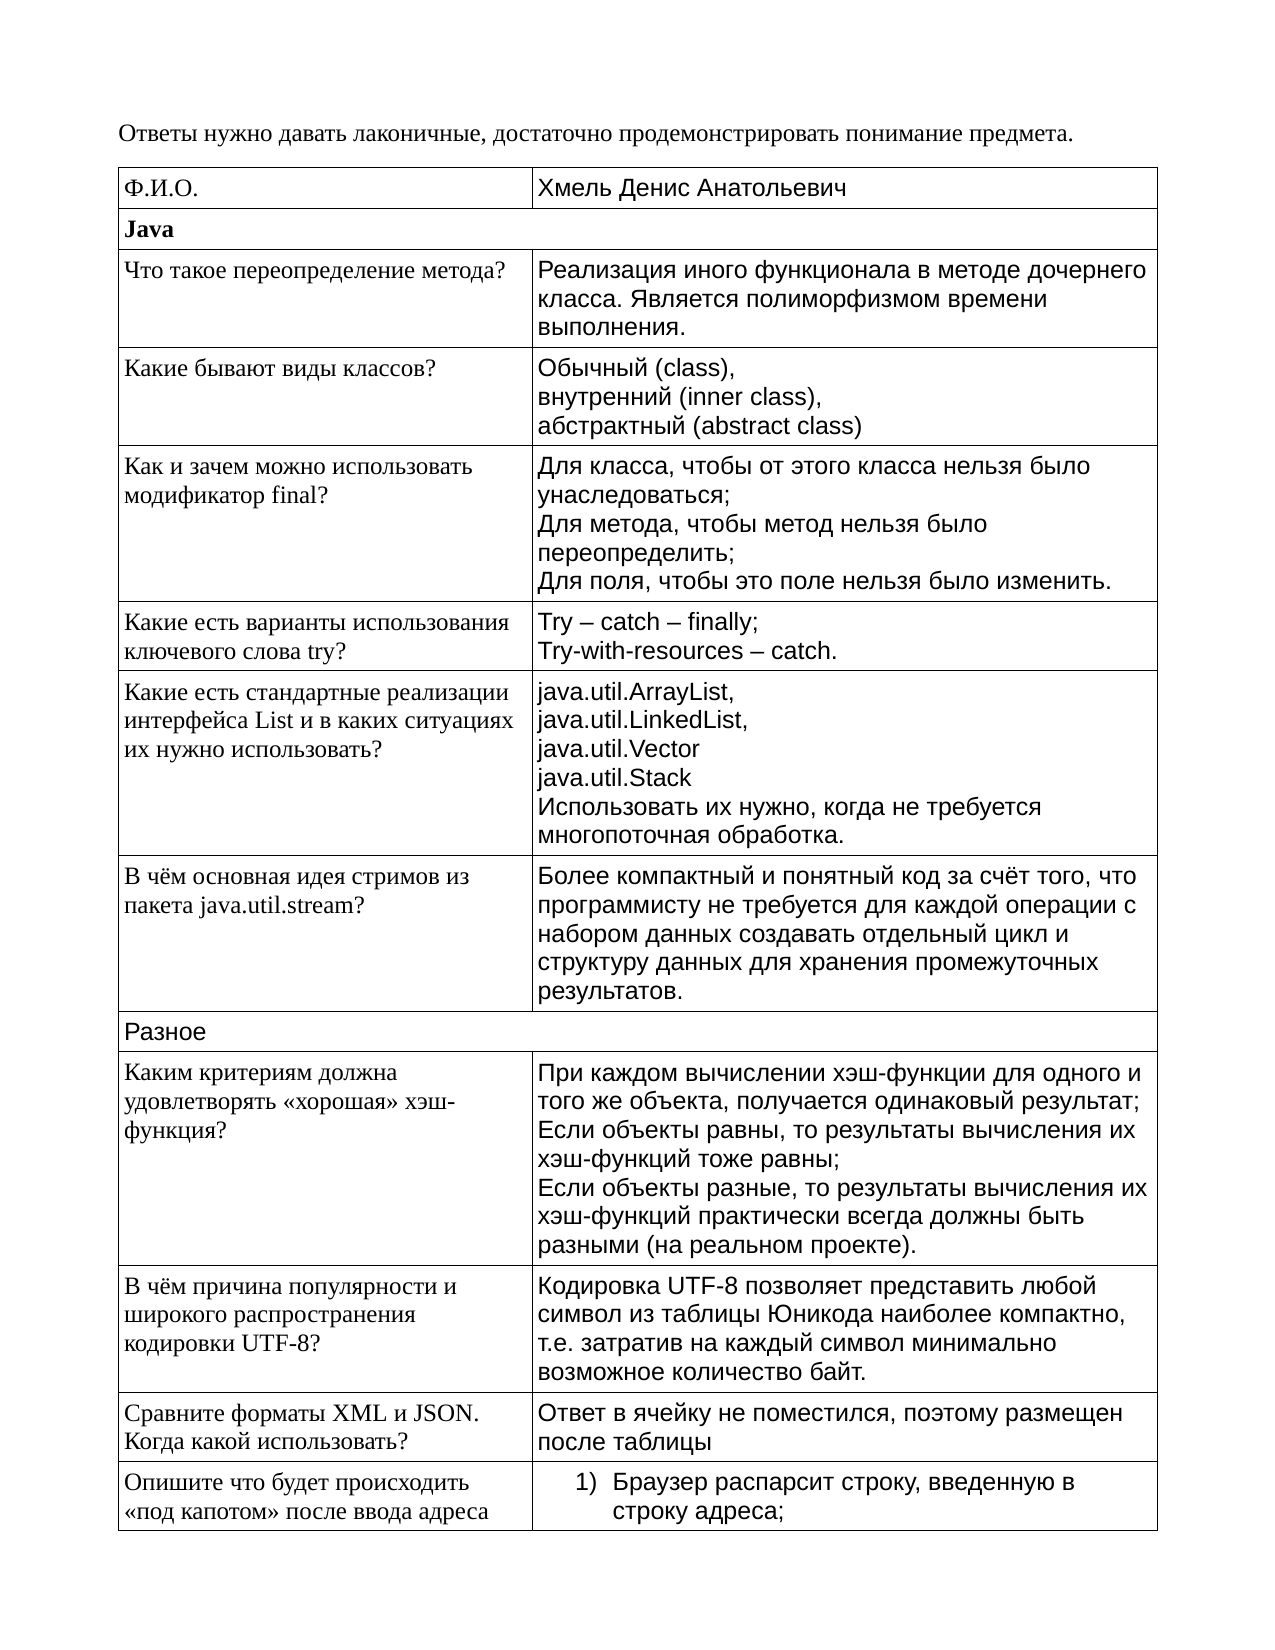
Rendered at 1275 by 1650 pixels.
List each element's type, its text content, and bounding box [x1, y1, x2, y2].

table_cell Для класса, чтобы от этого класса нельзя было унаследоваться; Для метода, чтобы метод нельзя было переопределить; Для поля, чтобы это поле нельзя было изменить. [533, 446, 1157, 601]
table_cell Более компактный и понятный код за счёт того, что программисту не требуется для каждой операции с набором данных создавать отдельный цикл и структуру данных для хранения промежуточных результатов. [533, 856, 1157, 1011]
table_cell Браузер распарсит строку, введенную в строку адреса; Если строка не имеет формат URL, то будет вызвана поисковая система по умолчанию и строка передана ей; Иначе из строки будут извлечены: протокол, имя сервера, имя папки на сервере; Браузер попытается найти адрес сервера по извлеченному имени, обратившись к своему кэшу, кэшу ОС, серверу DNS (DNS-lookup); Получив адрес сервера, браузер обменяется с ним ключами шифрования (TLS-рукопожатие); Браузер посылает get-запрос к серверу (http-request). Сервер присылает http-reply в виде html-документа; Браузер парсит документ, строя DOM-дерево Если нужно, браузер запрашивает дополнительные элементы веб-страницы, в первую очередь скрипты и строит из html, js и css общее дерево рендеринга. Браузер отрисовывает страницу в несколько этапов: layout-paint-composite. [533, 1462, 1157, 1530]
table_cell Какие бывают виды классов? [119, 348, 532, 445]
table_cell Java [119, 209, 1157, 249]
table_cell Какие есть стандартные реализации интерфейса List и в каких ситуациях их нужно использовать? [119, 671, 532, 855]
text Ответы нужно давать лаконичные, достаточно продемонстрировать понимание предмета. [118, 118, 1157, 147]
table_cell Ответ в ячейку не поместился, поэтому размещен после таблицы [533, 1393, 1157, 1461]
table_header Хмель Денис Анатольевич [533, 168, 1157, 208]
table_cell Что такое переопределение метода? [119, 250, 532, 347]
table_cell java.util.ArrayList, java.util.LinkedList, java.util.Vector java.util.Stack Использовать их нужно, когда не требуется многопоточная обработка. [533, 671, 1157, 855]
table_cell Обычный (class), внутренний (inner class), абстрактный (abstract class) [533, 348, 1157, 445]
table_cell Разное [119, 1012, 1157, 1051]
table_header Ф.И.О. [119, 168, 532, 208]
table_cell Сравните форматы XML и JSON. Когда какой использовать? [119, 1393, 532, 1461]
table_cell Кодировка UTF-8 позволяет представить любой символ из таблицы Юникода наиболее компактно, т.е. затратив на каждый символ минимально возможное количество байт. [533, 1266, 1157, 1391]
table_cell Какие есть варианты использования ключевого слова try? [119, 602, 532, 670]
table_cell Как и зачем можно использовать модификатор final? [119, 446, 532, 601]
table_cell Try – catch – finally; Try-with-resources – catch. [533, 602, 1157, 670]
table_cell В чём причина популярности и широкого распространения кодировки UTF-8? [119, 1266, 532, 1391]
table_cell В чём основная идея стримов из пакета java.util.stream? [119, 856, 532, 1011]
table_cell Реализация иного функционала в методе дочернего класса. Является полиморфизмом времени выполнения. [533, 250, 1157, 347]
table_cell При каждом вычислении хэш-функции для одного и того же объекта, получается одинаковый результат; Если объекты равны, то результаты вычисления их хэш-функций тоже равны; Если объекты разные, то результаты вычисления их хэш-функций практически всегда должны быть разными (на реальном проекте). [533, 1052, 1157, 1264]
table_cell Каким критериям должна удовлетворять «хорошая» хэш-функция? [119, 1052, 532, 1264]
table_cell Опишите что будет происходить «под капотом» после ввода адреса [119, 1462, 532, 1530]
